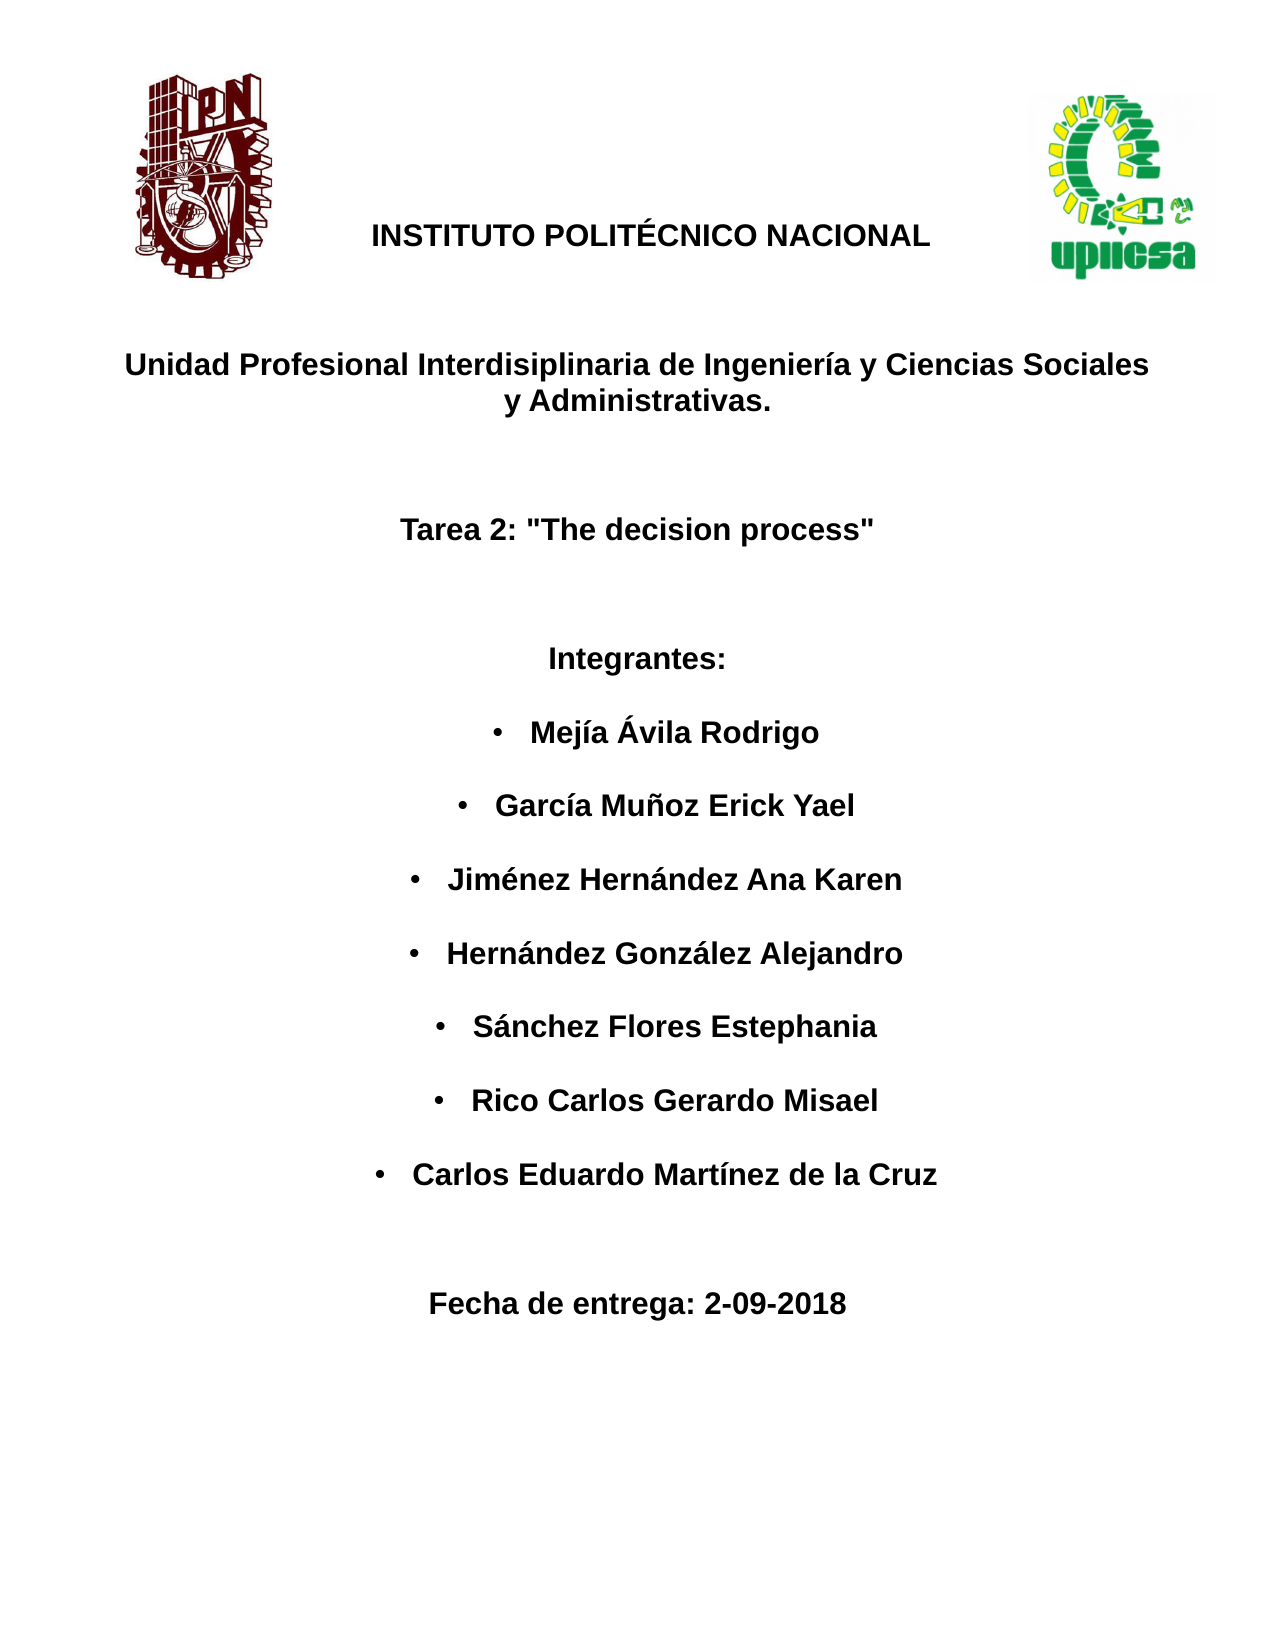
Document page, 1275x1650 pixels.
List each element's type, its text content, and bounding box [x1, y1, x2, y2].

title Tarea 2: "The decision process" [118, 511, 1157, 547]
picture [135, 73, 275, 282]
title Mejía Ávila Rodrigo [156, 714, 1157, 750]
title Hernández González Alejandro [156, 935, 1157, 971]
title Rico Carlos Gerardo Misael [156, 1082, 1157, 1118]
title INSTITUTO POLITÉCNICO NACIONAL [275, 217, 1027, 252]
title Carlos Eduardo Martínez de la Cruz [156, 1156, 1157, 1192]
title Integrantes: [118, 640, 1157, 676]
title Unidad Profesional Interdisiplinaria de Ingeniería y Ciencias Sociales y Administrativas. [118, 346, 1157, 418]
title Jiménez Hernández Ana Karen [156, 861, 1157, 897]
picture [1027, 93, 1217, 282]
title García Muñoz Erick Yael [156, 787, 1157, 823]
title Fecha de entrega: 2-09-2018 [118, 1285, 1157, 1321]
title Sánchez Flores Estephania [156, 1008, 1157, 1044]
